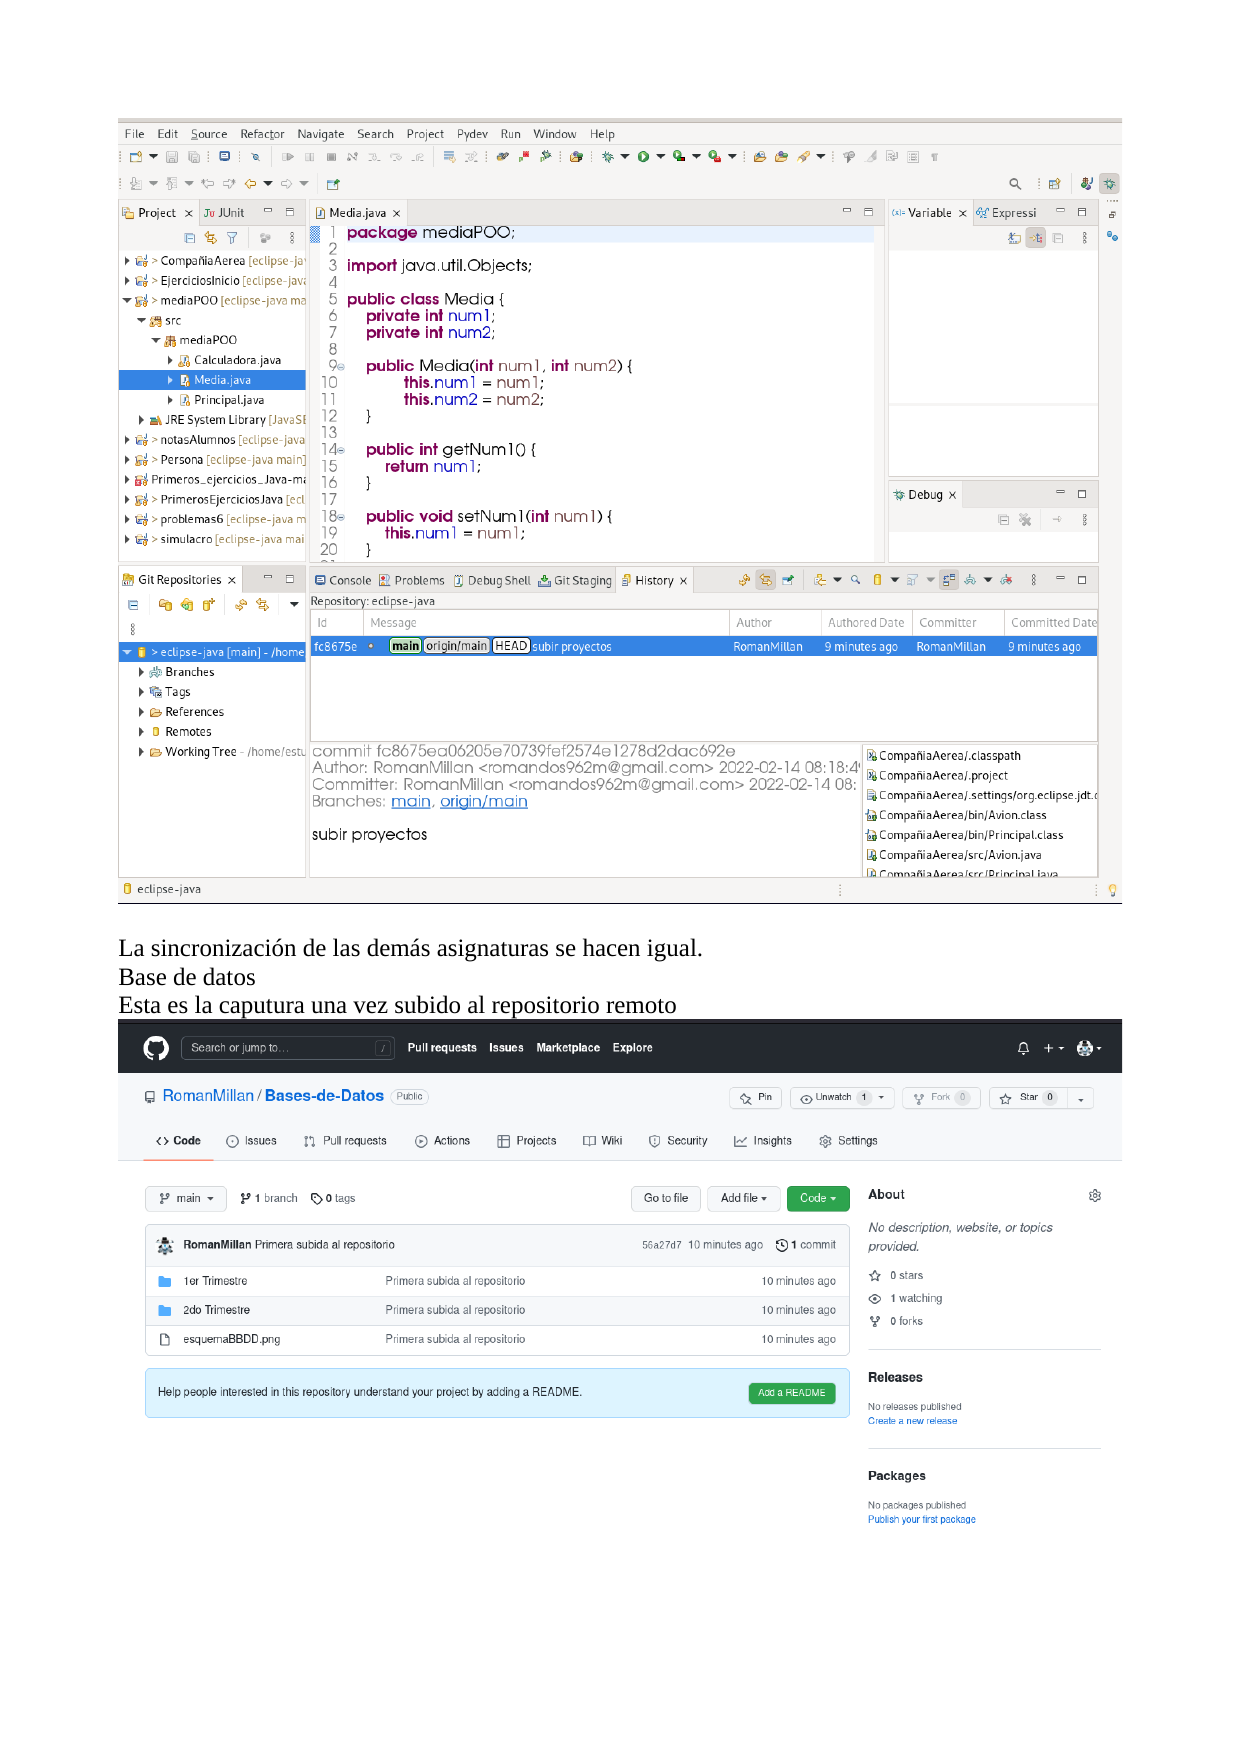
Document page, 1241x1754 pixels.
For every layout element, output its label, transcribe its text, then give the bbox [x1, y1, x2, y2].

text Esta es la caputura una vez subido al repositorio remoto [118, 990, 1122, 1019]
text La sincronización de las demás asignaturas se hacen igual. [118, 933, 1122, 962]
picture [118, 1019, 1123, 1542]
picture [118, 118, 1123, 904]
text Base de datos [118, 962, 1122, 990]
